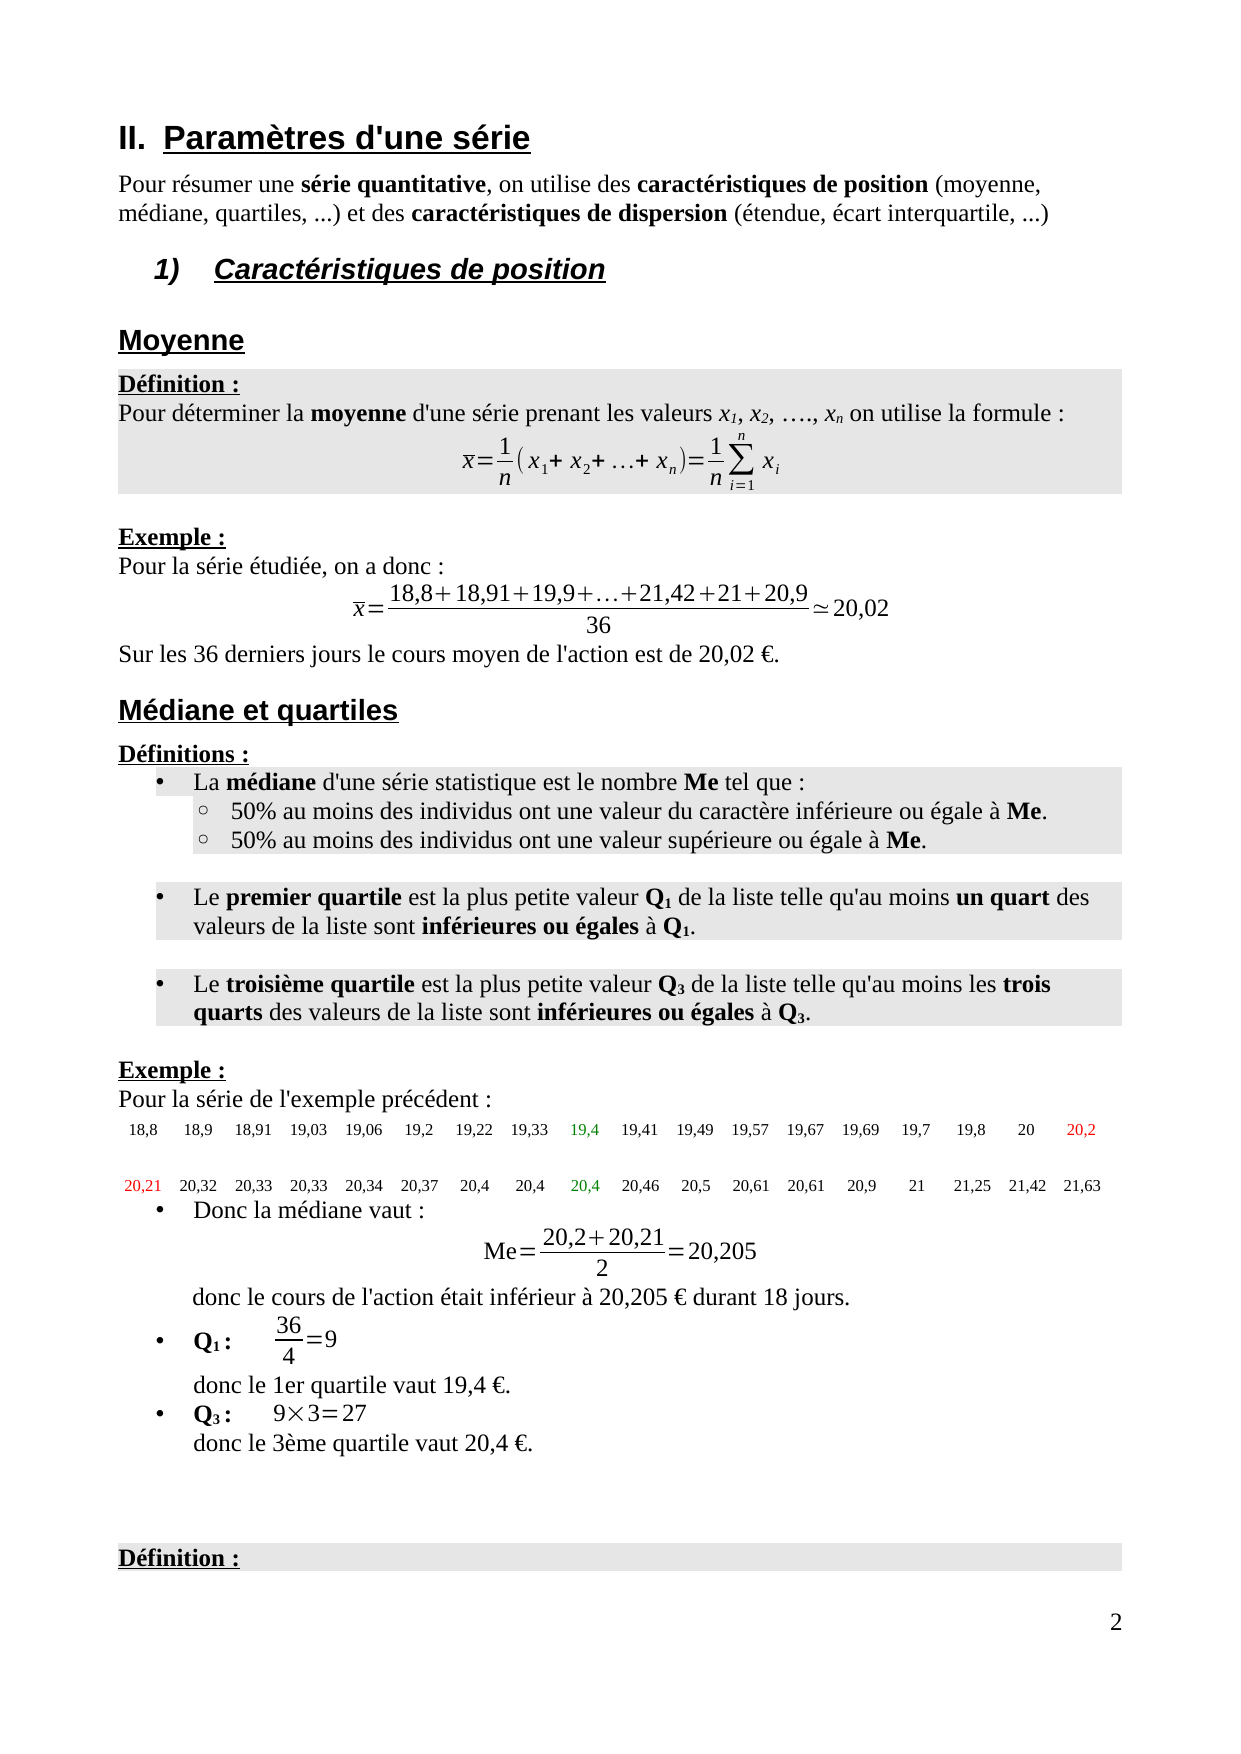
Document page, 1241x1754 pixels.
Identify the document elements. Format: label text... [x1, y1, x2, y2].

text Pour la série étudiée, on a donc : [118, 551, 1122, 580]
list donc le 3ème quartile vaut 20,4 €. [156, 1428, 1122, 1456]
table_header 20,9 [834, 1168, 889, 1195]
text donc le cours de l'action était inférieur à 20,205 € durant 18 jours. [118, 1282, 1122, 1311]
table_header 19,2 [391, 1113, 446, 1139]
table_header 19,22 [446, 1113, 502, 1139]
table_header 20,4 [558, 1168, 613, 1195]
table_header 20,34 [336, 1168, 392, 1195]
text Définitions : [118, 739, 1122, 767]
table_header 20,4 [447, 1168, 502, 1195]
text Définition : [118, 1543, 1122, 1571]
table_header 20,32 [170, 1168, 226, 1195]
list Q1 : [156, 1311, 1122, 1370]
subtitle Moyenne [118, 323, 1122, 356]
subtitle Paramètres d'une série [118, 118, 1122, 157]
table_header 21,42 [1000, 1168, 1055, 1195]
list 50% au moins des individus ont une valeur du caractère inférieure ou égale à Me. [193, 796, 1122, 825]
table_header 20,2 [1054, 1113, 1109, 1139]
table_header 19,33 [502, 1113, 557, 1139]
table_header 19,57 [722, 1113, 777, 1139]
list Donc la médiane vaut : [156, 1195, 1122, 1223]
table_header 20,21 [115, 1168, 170, 1195]
table_header 21 [889, 1168, 944, 1195]
table_header 20,37 [392, 1168, 447, 1195]
table_header 20,33 [226, 1168, 281, 1195]
table_header 18,8 [115, 1113, 170, 1139]
table_header 19,69 [833, 1113, 888, 1139]
list 50% au moins des individus ont une valeur supérieure ou égale à Me. [193, 825, 1122, 854]
table_header 20,5 [668, 1168, 723, 1195]
table_header 20,33 [281, 1168, 336, 1195]
text Pour déterminer la moyenne d'une série prenant les valeurs x1, x2, …., xn on utilise la formule : [118, 398, 1122, 426]
table_header 19,49 [667, 1113, 722, 1139]
list donc le 1er quartile vaut 19,4 €. [156, 1370, 1122, 1399]
text Exemple : [118, 522, 1122, 551]
table_header 19,41 [612, 1113, 667, 1139]
table_header 19,03 [281, 1113, 336, 1139]
text Pour la série de l'exemple précédent : [118, 1084, 1122, 1112]
list La médiane d'une série statistique est le nombre Me tel que : [156, 767, 1122, 796]
table_header 18,9 [170, 1113, 226, 1139]
text Définition : [118, 369, 1122, 398]
table_header 19,7 [888, 1113, 943, 1139]
table_header 19,8 [943, 1113, 998, 1139]
table_header 18,91 [226, 1113, 281, 1139]
subtitle Médiane et quartiles [118, 693, 1122, 726]
table_header 21,25 [945, 1168, 1000, 1195]
table_header 20,61 [723, 1168, 779, 1195]
text Sur les 36 derniers jours le cours moyen de l'action est de 20,02 €. [118, 639, 1122, 668]
table_header 19,4 [557, 1113, 612, 1139]
list Le premier quartile est la plus petite valeur Q1 de la liste telle qu'au moins un quart des valeurs de la liste sont inférieures ou égales à Q1. [156, 882, 1122, 940]
table_header 21,63 [1055, 1168, 1109, 1195]
text Exemple : [118, 1055, 1122, 1084]
table_header 20,4 [502, 1168, 557, 1195]
table_header 20,61 [779, 1168, 834, 1195]
table_header 20,46 [613, 1168, 668, 1195]
list Le troisième quartile est la plus petite valeur Q3 de la liste telle qu'au moins les trois quarts des valeurs de la liste sont inférieures ou égales à Q3. [156, 969, 1122, 1026]
table_header 19,06 [336, 1113, 391, 1139]
table_header 20 [998, 1113, 1053, 1139]
text Pour résumer une série quantitative, on utilise des caractéristiques de position (moyenne, médiane, quartiles, ...) et des caractéristiques de dispersion (étendue, écart interquartile, ...) [118, 169, 1122, 227]
table_header 19,67 [778, 1113, 833, 1139]
list Q3 : [156, 1399, 1122, 1428]
subtitle Caractéristiques de position [153, 252, 1122, 285]
